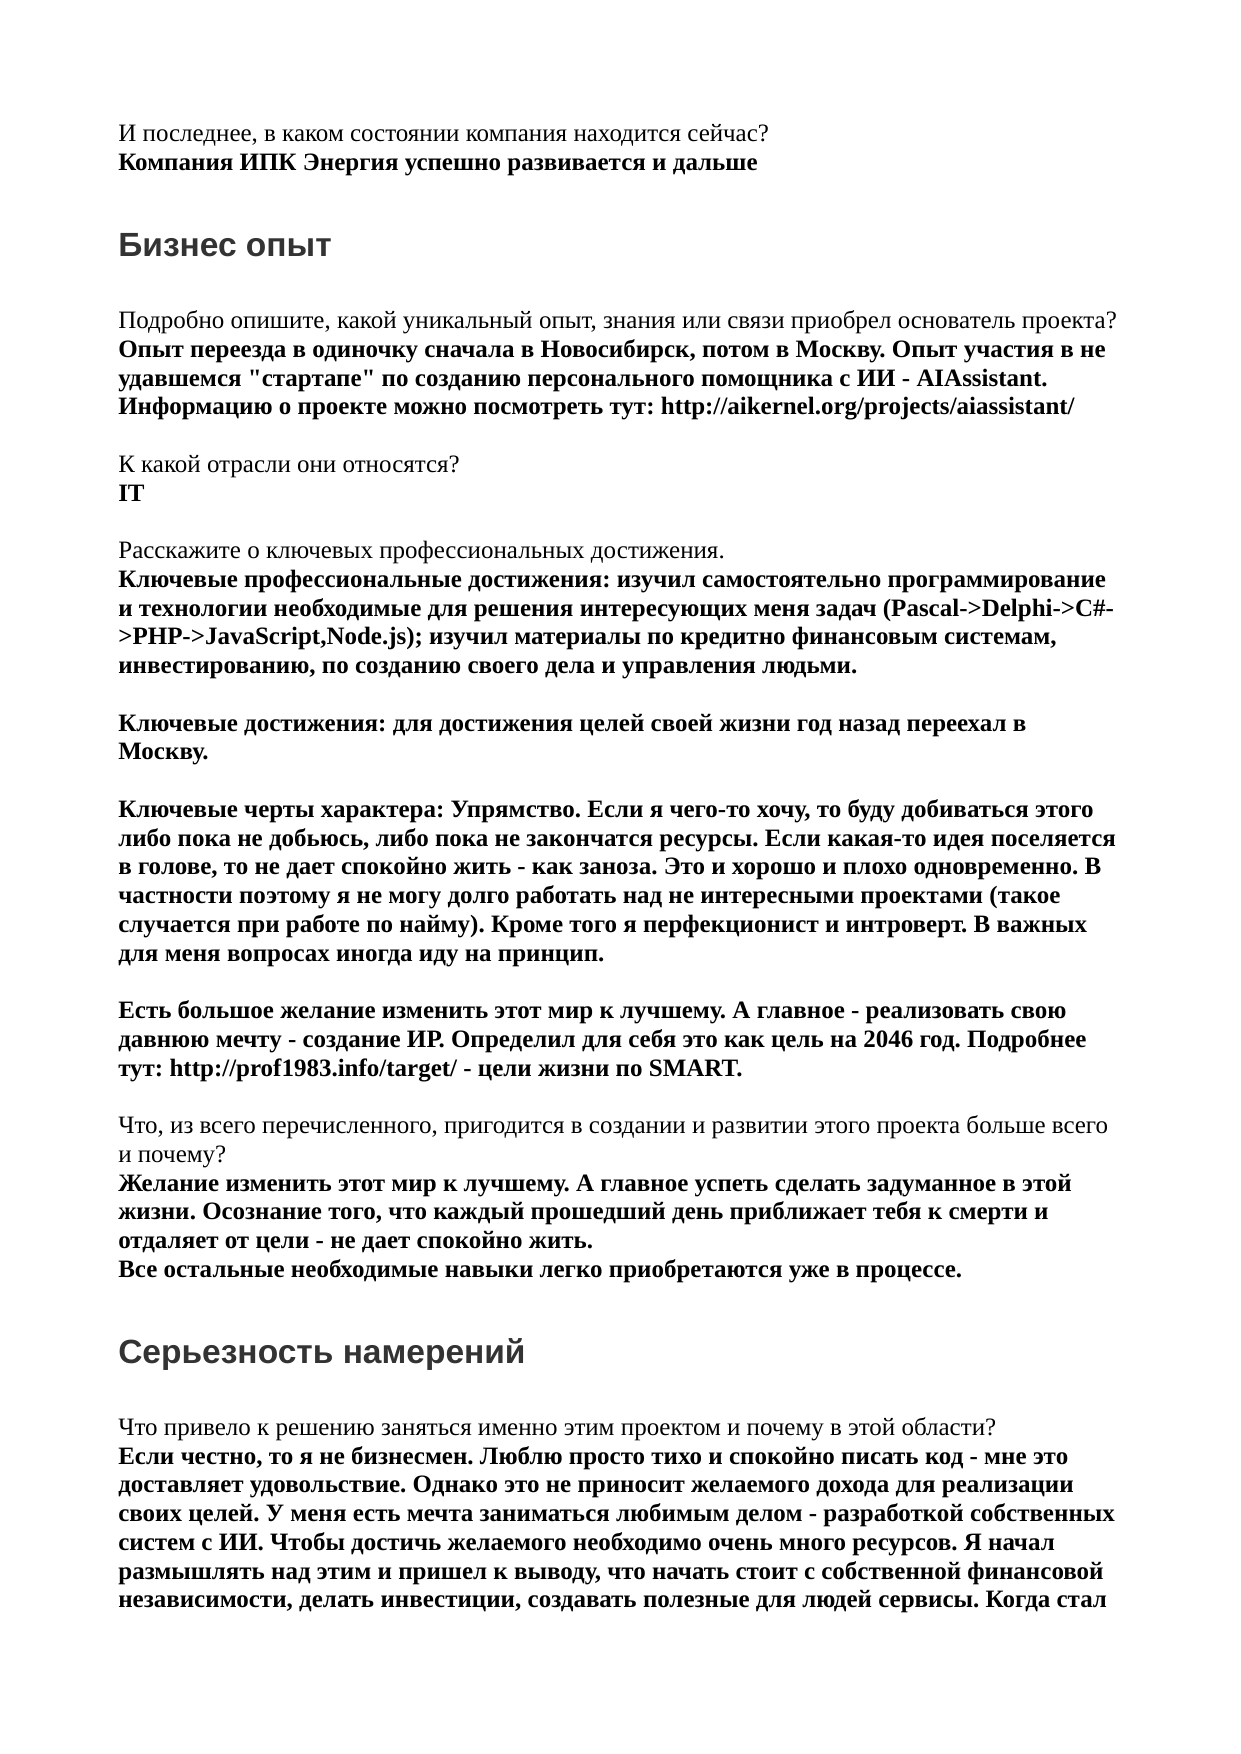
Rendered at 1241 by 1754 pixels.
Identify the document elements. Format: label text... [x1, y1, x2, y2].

text Опыт переезда в одиночку сначала в Новосибирск, потом в Москву. Опыт участия в не удавшемся "стартапе" по созданию персонального помощника с ИИ - AIAssistant. Информацию о проекте можно посмотреть тут: http://aikernel.org/projects/aiassistant/ [118, 334, 1122, 420]
text Подробно опишите, какой уникальный опыт, знания или связи приобрел основатель проекта? [118, 305, 1122, 334]
text IT [118, 478, 1122, 506]
text Ключевые достижения: для достижения целей своей жизни год назад переехал в Москву. [118, 708, 1122, 765]
text Есть большое желание изменить этот мир к лучшему. А главное - реализовать свою давнюю мечту - создание ИР. Определил для себя это как цель на 2046 год. Подробнее тут: http://prof1983.info/target/ - цели жизни по SMART. [118, 995, 1122, 1081]
text Компания ИПК Энергия успешно развивается и дальше [118, 147, 1122, 176]
text Желание изменить этот мир к лучшему. А главное успеть сделать задуманное в этой жизни. Осознание того, что каждый прошедший день приближает тебя к смерти и отдаляет от цели - не дает спокойно жить. [118, 1168, 1122, 1254]
subtitle Бизнес опыт [118, 225, 1122, 264]
text Ключевые профессиональные достижения: изучил самостоятельно программирование и технологии необходимые для решения интересующих меня задач (Pascal->Delphi->C#->PHP->JavaScript,Node.js); изучил материалы по кредитно финансовым системам, инвестированию, по созданию своего дела и управления людьми. [118, 564, 1122, 679]
text Ключевые черты характера: Упрямство. Если я чего-то хочу, то буду добиваться этого либо пока не добьюсь, либо пока не закончатся ресурсы. Если какая-то идея поселяется в голове, то не дает спокойно жить - как заноза. Это и хорошо и плохо одновременно. В частности поэтому я не могу долго работать над не интересными проектами (такое случается при работе по найму). Кроме того я перфекционист и интроверт. В важных для меня вопросах иногда иду на принцип. [118, 794, 1122, 966]
text Все остальные необходимые навыки легко приобретаются уже в процессе. [118, 1254, 1122, 1283]
text К какой отрасли они относятся? [118, 449, 1122, 478]
text Что привело к решению заняться именно этим проектом и почему в этой области? [118, 1412, 1122, 1441]
text Что, из всего перечисленного, пригодится в создании и развитии этого проекта больше всего и почему? [118, 1110, 1122, 1168]
text И последнее, в каком состоянии компания находится сейчас? [118, 118, 1122, 147]
text Если честно, то я не бизнесмен. Люблю просто тихо и спокойно писать код - мне это доставляет удовольствие. Однако это не приносит желаемого дохода для реализации своих целей. У меня есть мечта заниматься любимым делом - разработкой собственных систем с ИИ. Чтобы достичь желаемого необходимо очень много ресурсов. Я начал размышлять над этим и пришел к выводу, что начать стоит с собственной финансовой независимости, делать инвестиции, создавать полезные для людей сервисы. Когда стал [118, 1441, 1122, 1613]
text Расскажите о ключевых профессиональных достижения. [118, 535, 1122, 564]
subtitle Серьезность намерений [118, 1332, 1122, 1371]
